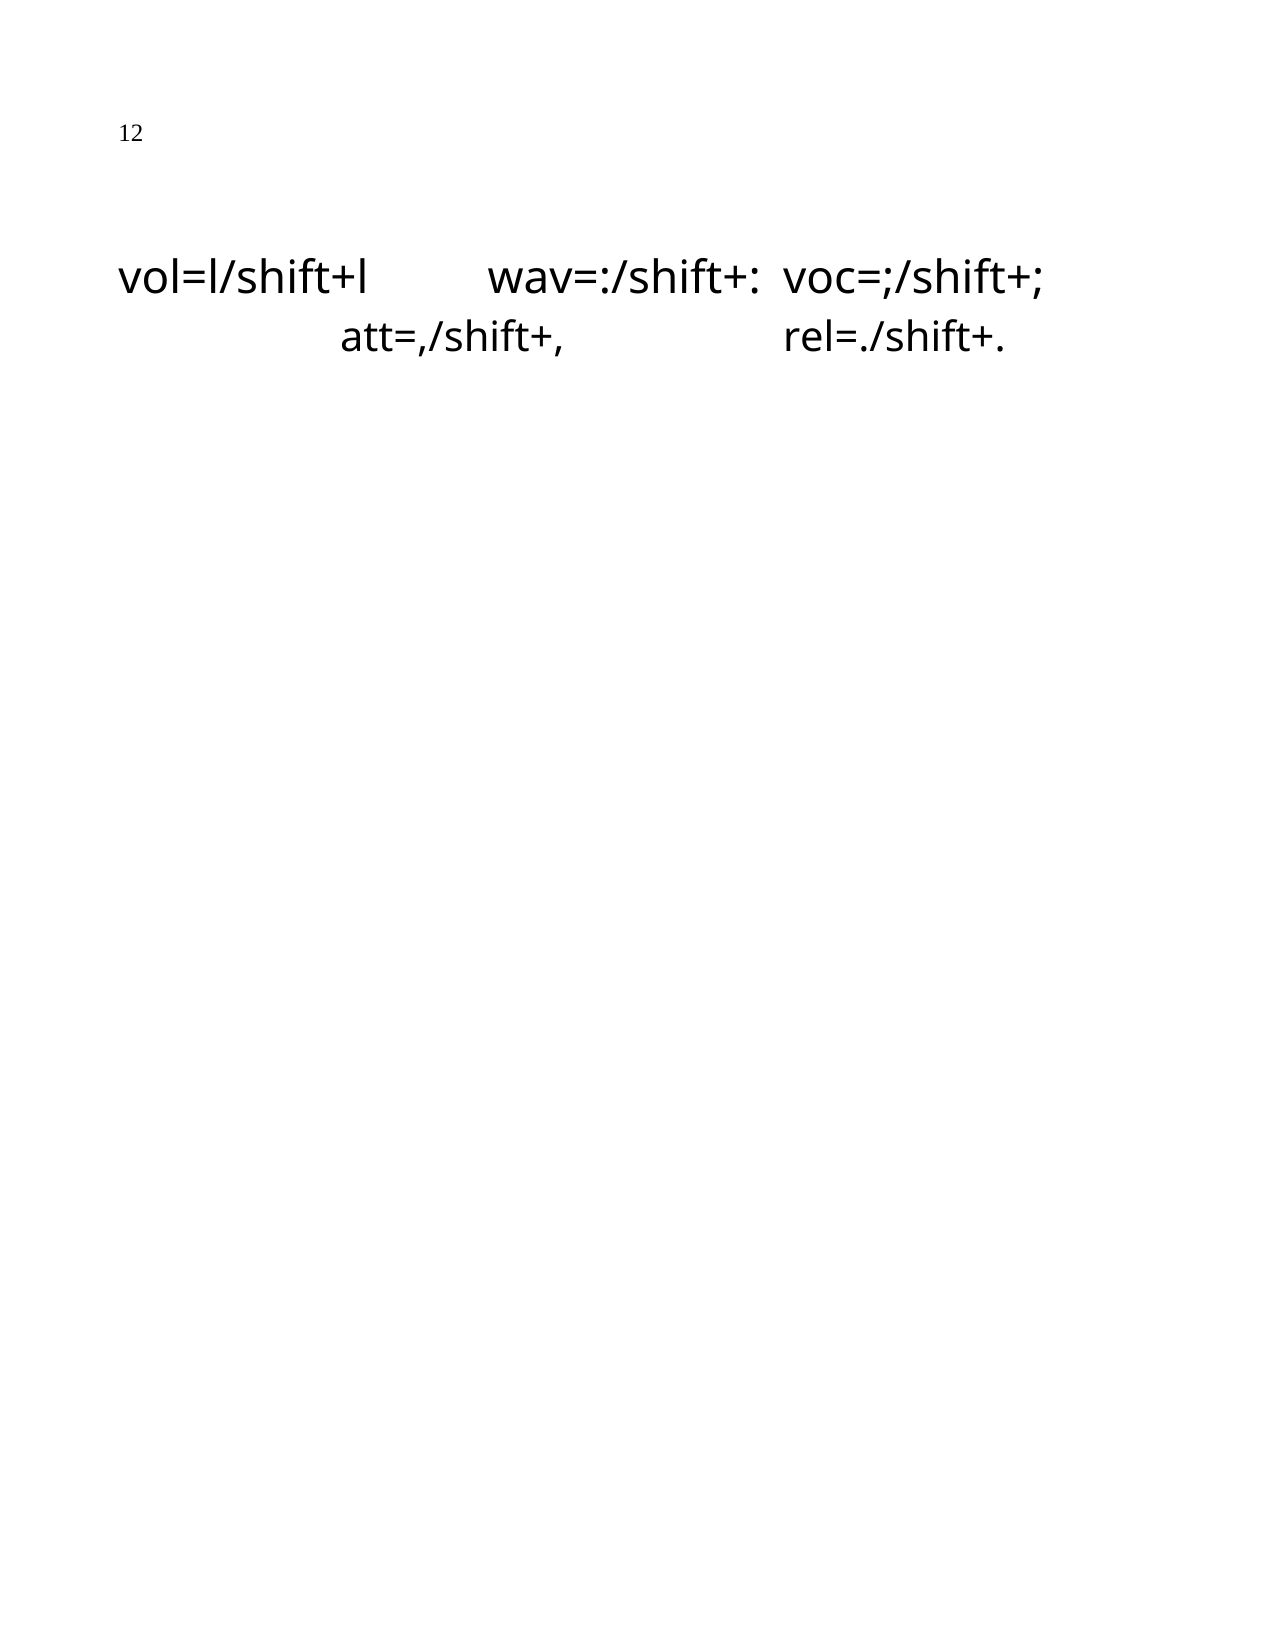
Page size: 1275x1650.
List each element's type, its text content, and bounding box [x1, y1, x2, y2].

text vol=l/shift+l wav=:/shift+: voc=;/shift+; [118, 244, 1157, 307]
text att=,/shift+, rel=./shift+. [118, 307, 1157, 364]
